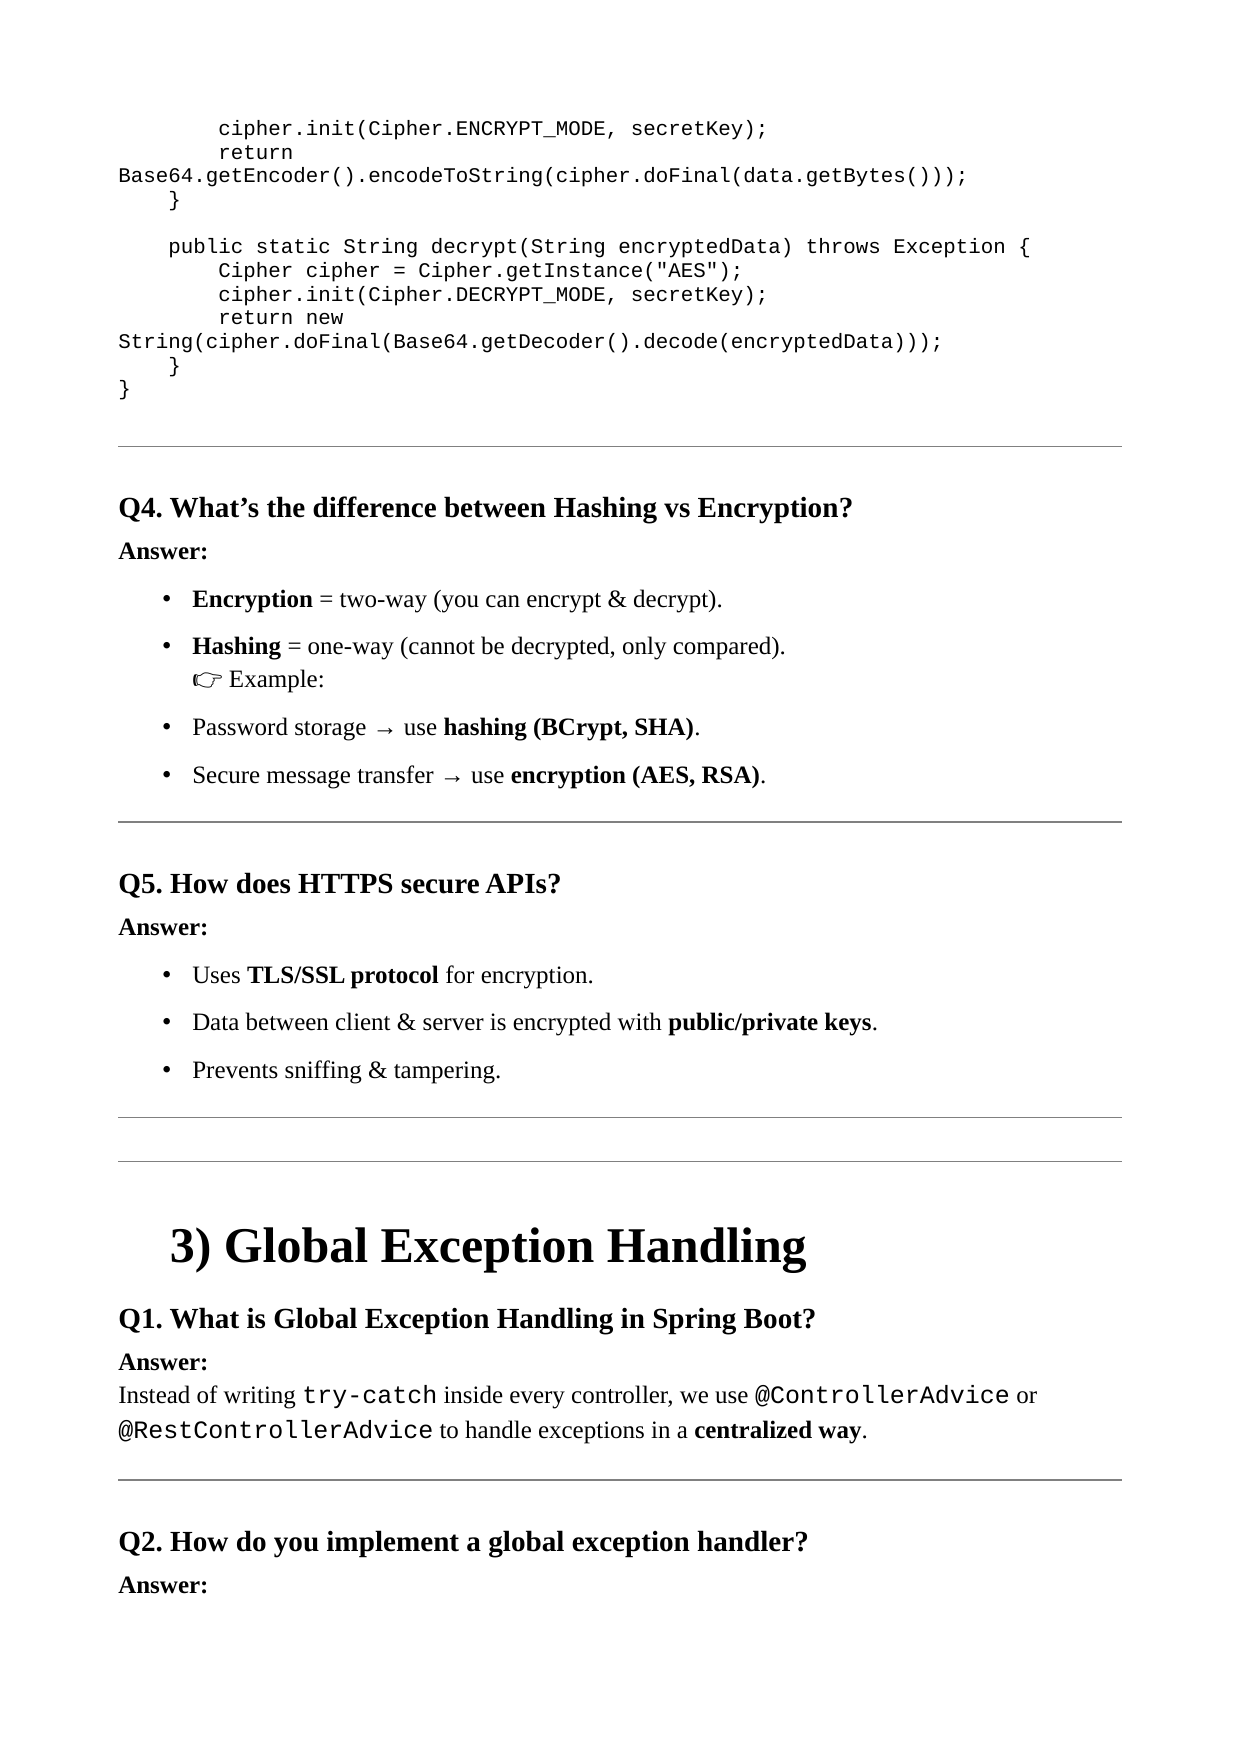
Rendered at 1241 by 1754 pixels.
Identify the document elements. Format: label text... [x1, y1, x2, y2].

text cipher.init(Cipher.ENCRYPT_MODE, secretKey); [118, 118, 1122, 142]
subtitle Q4. What’s the difference between Hashing vs Encryption? [118, 490, 1122, 524]
list Secure message transfer → use encryption (AES, RSA). [162, 760, 1122, 788]
list Hashing = one-way (cannot be decrypted, only compared). 👉 Example: [162, 631, 1122, 693]
text Answer: Instead of writing try-catch inside every controller, we use @ControllerAdvice or @RestControllerAdvice to handle exceptions in a centralized way. [118, 1347, 1122, 1446]
text } [118, 354, 1122, 378]
list Encryption = two-way (you can encrypt & decrypt). [162, 584, 1122, 613]
text } [118, 378, 1122, 402]
text cipher.init(Cipher.DECRYPT_MODE, secretKey); [118, 284, 1122, 307]
text Answer: [118, 912, 1122, 941]
subtitle 🔹 3) Global Exception Handling [118, 1216, 1122, 1274]
subtitle Q5. How does HTTPS secure APIs? [118, 866, 1122, 900]
subtitle Q2. How do you implement a global exception handler? [118, 1524, 1122, 1557]
text return Base64.getEncoder().encodeToString(cipher.doFinal(data.getBytes())); [118, 142, 1122, 189]
text Cipher cipher = Cipher.getInstance("AES"); [118, 260, 1122, 284]
subtitle Q1. What is Global Exception Handling in Spring Boot? [118, 1301, 1122, 1334]
list Password storage → use hashing (BCrypt, SHA). [162, 712, 1122, 741]
text public static String decrypt(String encryptedData) throws Exception { [118, 236, 1122, 260]
text return new String(cipher.doFinal(Base64.getDecoder().decode(encryptedData))); [118, 307, 1122, 354]
text Answer: [118, 1570, 1122, 1598]
list Prevents sniffing & tampering. [162, 1055, 1122, 1084]
list Data between client & server is encrypted with public/private keys. [162, 1007, 1122, 1036]
text } [118, 189, 1122, 213]
text Answer: [118, 536, 1122, 565]
list Uses TLS/SSL protocol for encryption. [162, 960, 1122, 988]
